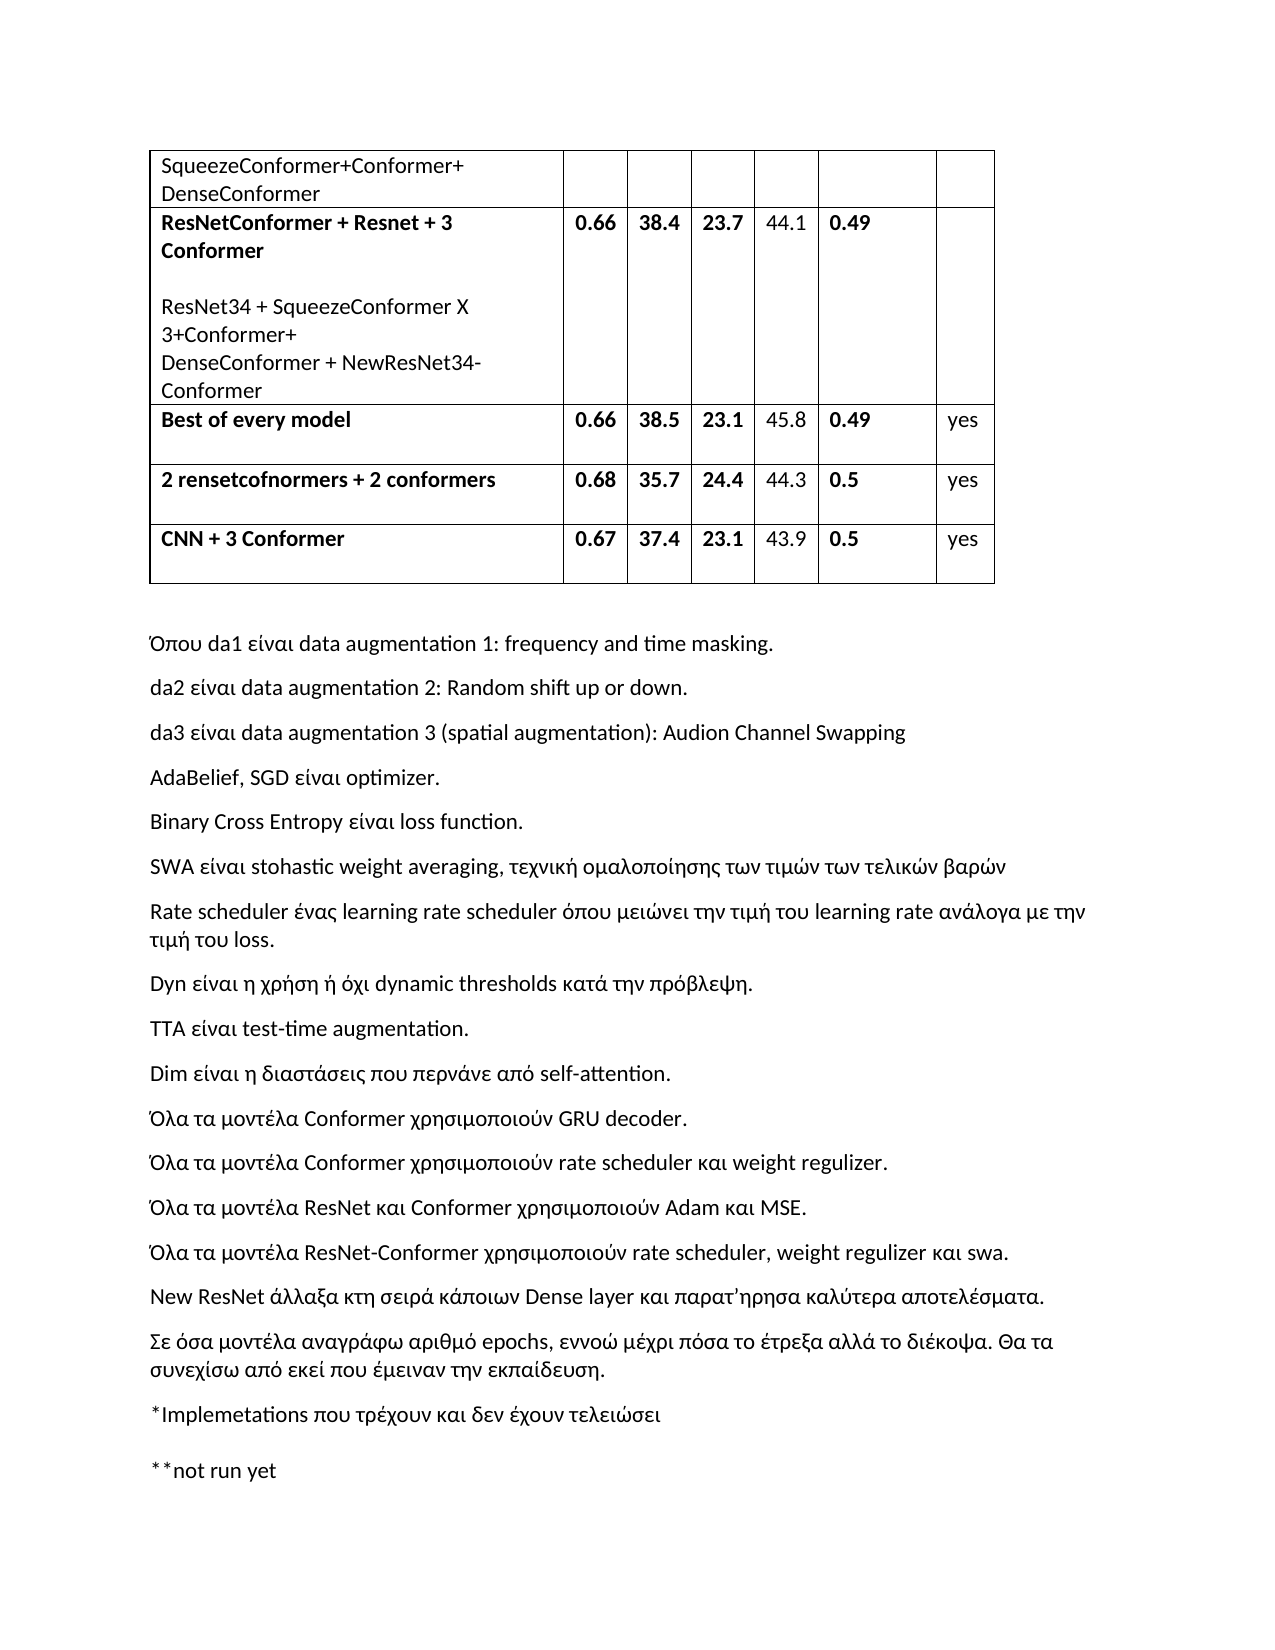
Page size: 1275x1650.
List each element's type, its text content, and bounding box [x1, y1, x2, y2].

text New ResNet άλλαξα κτη σειρά κάποιων Dense layer και παρατ’ηρησα καλύτερα αποτελέσματα. [150, 1282, 1125, 1310]
text SWA είναι stohastic weight averaging, τεχνική ομαλοποίησης των τιμών των τελικών βαρών [150, 852, 1125, 880]
table_cell 24.4 [692, 465, 754, 523]
text Όλα τα μοντέλα ResNet-Conformer χρησιμοποιούν rate scheduler, weight regulizer και swa. [150, 1238, 1125, 1266]
table_cell [628, 151, 691, 207]
table_cell 0.5 [819, 465, 936, 523]
text TTA είναι test-time augmentation. [150, 1014, 1125, 1042]
text Dim είναι η διαστάσεις που περνάνε από self-attention. [150, 1059, 1125, 1087]
table_cell 38.4 [628, 208, 691, 404]
table_cell 23.1 [692, 405, 754, 464]
text Όλα τα μοντέλα Conformer χρησιμοποιούν rate scheduler και weight regulizer. [150, 1148, 1125, 1176]
text Rate scheduler ένας learning rate scheduler όπου μειώνει την τιμή του learning rate ανάλογα με την τιμή του loss. [150, 897, 1125, 953]
text AdaBelief, SGD είναι optimizer. [150, 763, 1125, 791]
table_cell 35.7 [628, 465, 691, 523]
table_cell 23.1 [692, 525, 754, 583]
table_cell 0.5 [819, 525, 936, 583]
text Όλα τα μοντέλα Conformer χρησιμοποιούν GRU decoder. [150, 1104, 1125, 1132]
table_cell 38.5 [628, 405, 691, 464]
table_cell 0.49 [819, 405, 936, 464]
text Όλα τα μοντέλα ResNet και Conformer χρησιμοποιούν Adam και MSE. [150, 1193, 1125, 1221]
text Dyn είναι η χρήση ή όχι dynamic thresholds κατά την πρόβλεψη. [150, 969, 1125, 998]
table_cell 0.49 [819, 208, 936, 404]
table_cell 0.66 [564, 405, 627, 464]
table_cell 0.67 [564, 525, 627, 583]
text Σε όσα μοντέλα αναγράφω αριθμό epochs, εννοώ μέχρι πόσα το έτρεξα αλλά το διέκοψα. Θα τα συνεχίσω από εκεί που έμειναν την εκπαίδευση. [150, 1327, 1125, 1383]
text **not run yet [150, 1456, 1125, 1484]
table_cell 44.1 [755, 208, 818, 404]
text da2 είναι data augmentation 2: Random shift up or down. [150, 673, 1125, 701]
text *Implemetations που τρέχουν και δεν έχουν τελειώσει [150, 1400, 1125, 1428]
table_cell yes [937, 465, 994, 523]
table_cell 0.66 [564, 208, 627, 404]
table_cell 37.4 [628, 525, 691, 583]
table_cell [564, 151, 627, 207]
table_cell 0.68 [564, 465, 627, 523]
table_cell 2 rensetcofnormers + 2 conformers [151, 465, 563, 523]
table_cell yes [937, 525, 994, 583]
table_cell yes [937, 405, 994, 464]
table_cell [937, 151, 994, 207]
table_cell [819, 151, 936, 207]
table_cell ResNetConformer + Resnet + 3 Conformer ResNet34 + SqueezeConformer X 3+Conformer+ DenseConformer + NewResNet34-Conformer [151, 208, 563, 404]
table_cell 43.9 [755, 525, 818, 583]
table_cell [937, 208, 994, 404]
table_cell 23.7 [692, 208, 754, 404]
table_cell [692, 151, 754, 207]
table_cell 45.8 [755, 405, 818, 464]
table_cell 44.3 [755, 465, 818, 523]
table_cell SqueezeConformer+Conformer+ DenseConformer [151, 151, 563, 207]
table_cell [755, 151, 818, 207]
text da3 είναι data augmentation 3 (spatial augmentation): Audion Channel Swapping [150, 718, 1125, 746]
text Όπου da1 είναι data augmentation 1: frequency and time masking. [150, 629, 1125, 657]
table_cell Best of every model [151, 405, 563, 464]
table_cell CNN + 3 Conformer [151, 525, 563, 583]
text Binary Cross Entropy είναι loss function. [150, 807, 1125, 836]
